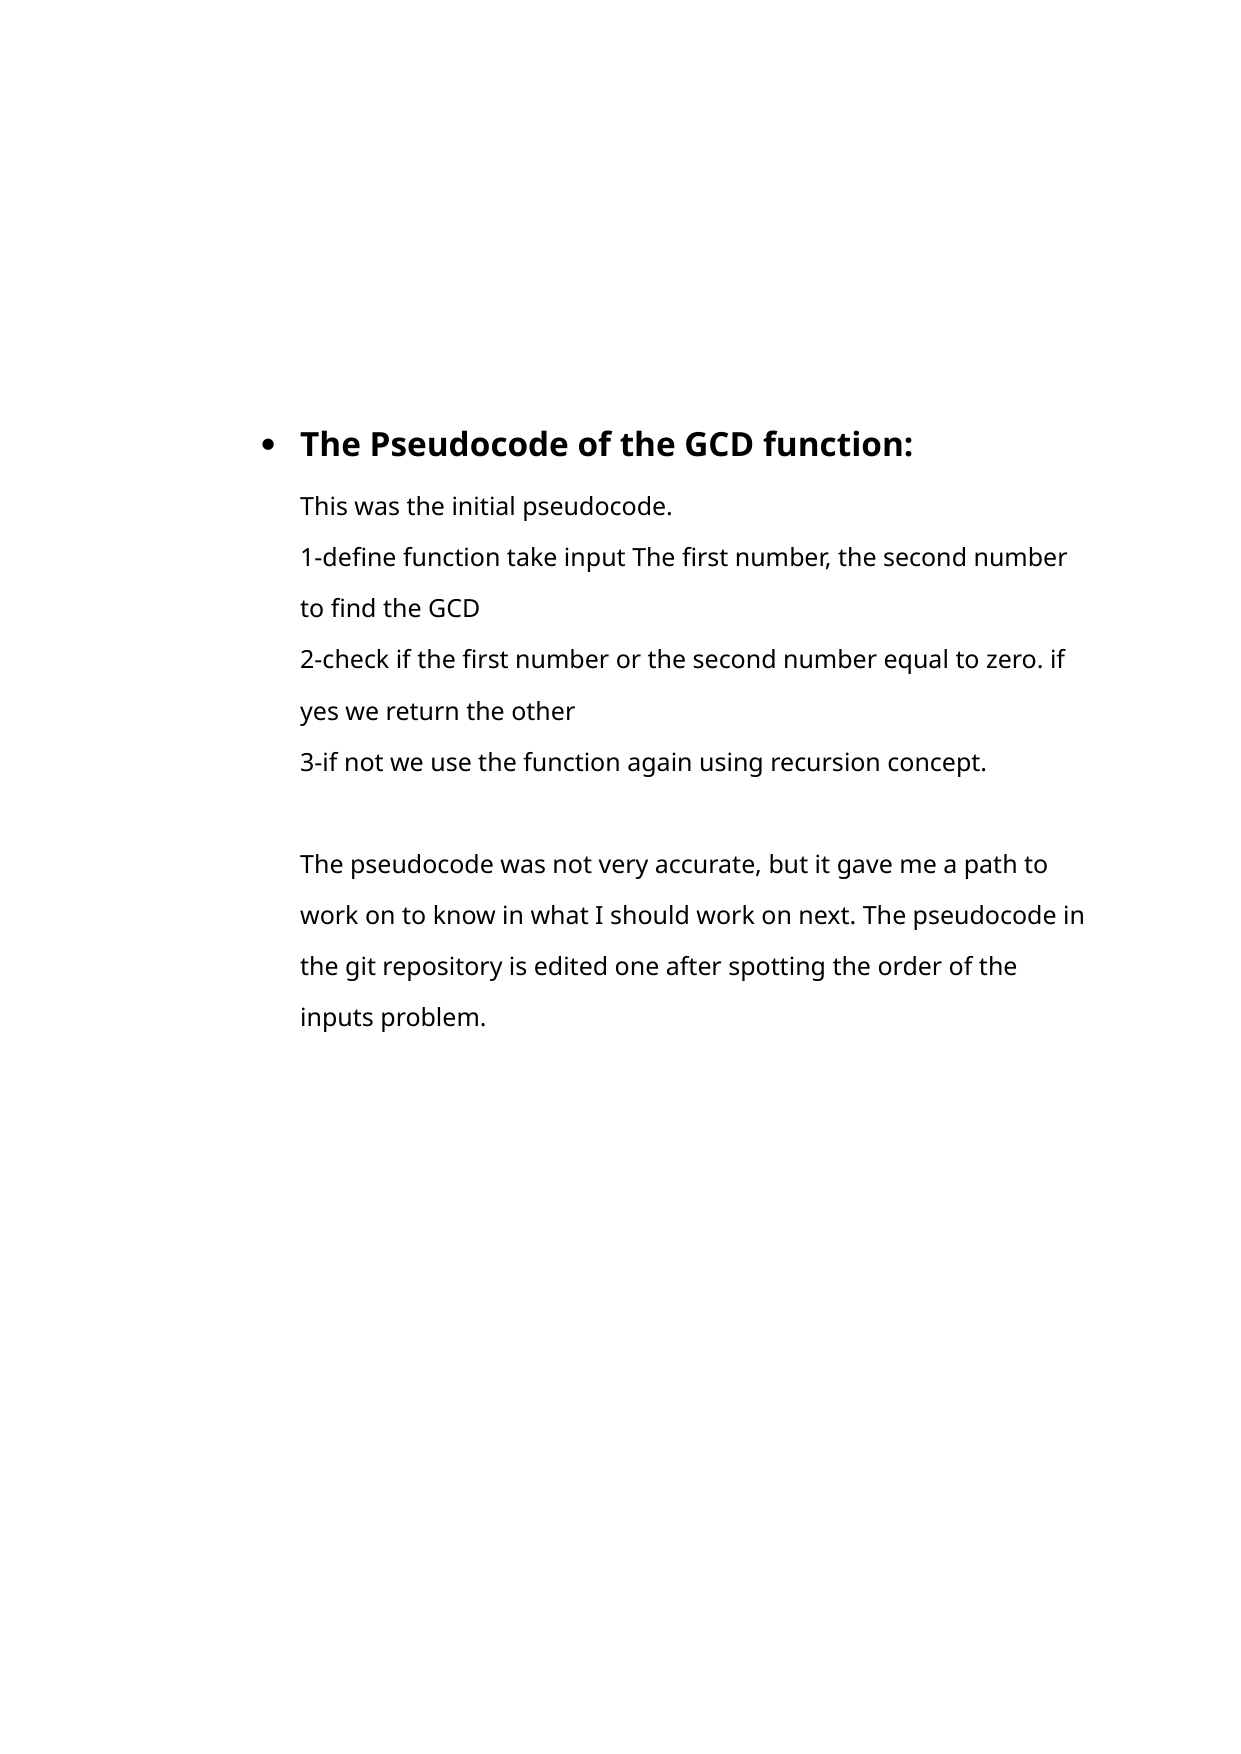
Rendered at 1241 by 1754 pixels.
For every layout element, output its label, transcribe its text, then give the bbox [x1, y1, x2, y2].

list 3-if not we use the function again using recursion concept. [300, 744, 1090, 778]
list 1-define function take input The first number, the second number to find the GCD [300, 540, 1090, 625]
list 2-check if the first number or the second number equal to zero. if yes we return the other [300, 642, 1090, 727]
list The Pseudocode of the GCD function: [262, 421, 1090, 466]
list The pseudocode was not very accurate, but it gave me a path to work on to know in what I should work on next. The pseudocode in the git repository is edited one after spotting the order of the inputs problem. [300, 846, 1090, 1033]
list This was the initial pseudocode. [300, 489, 1090, 523]
